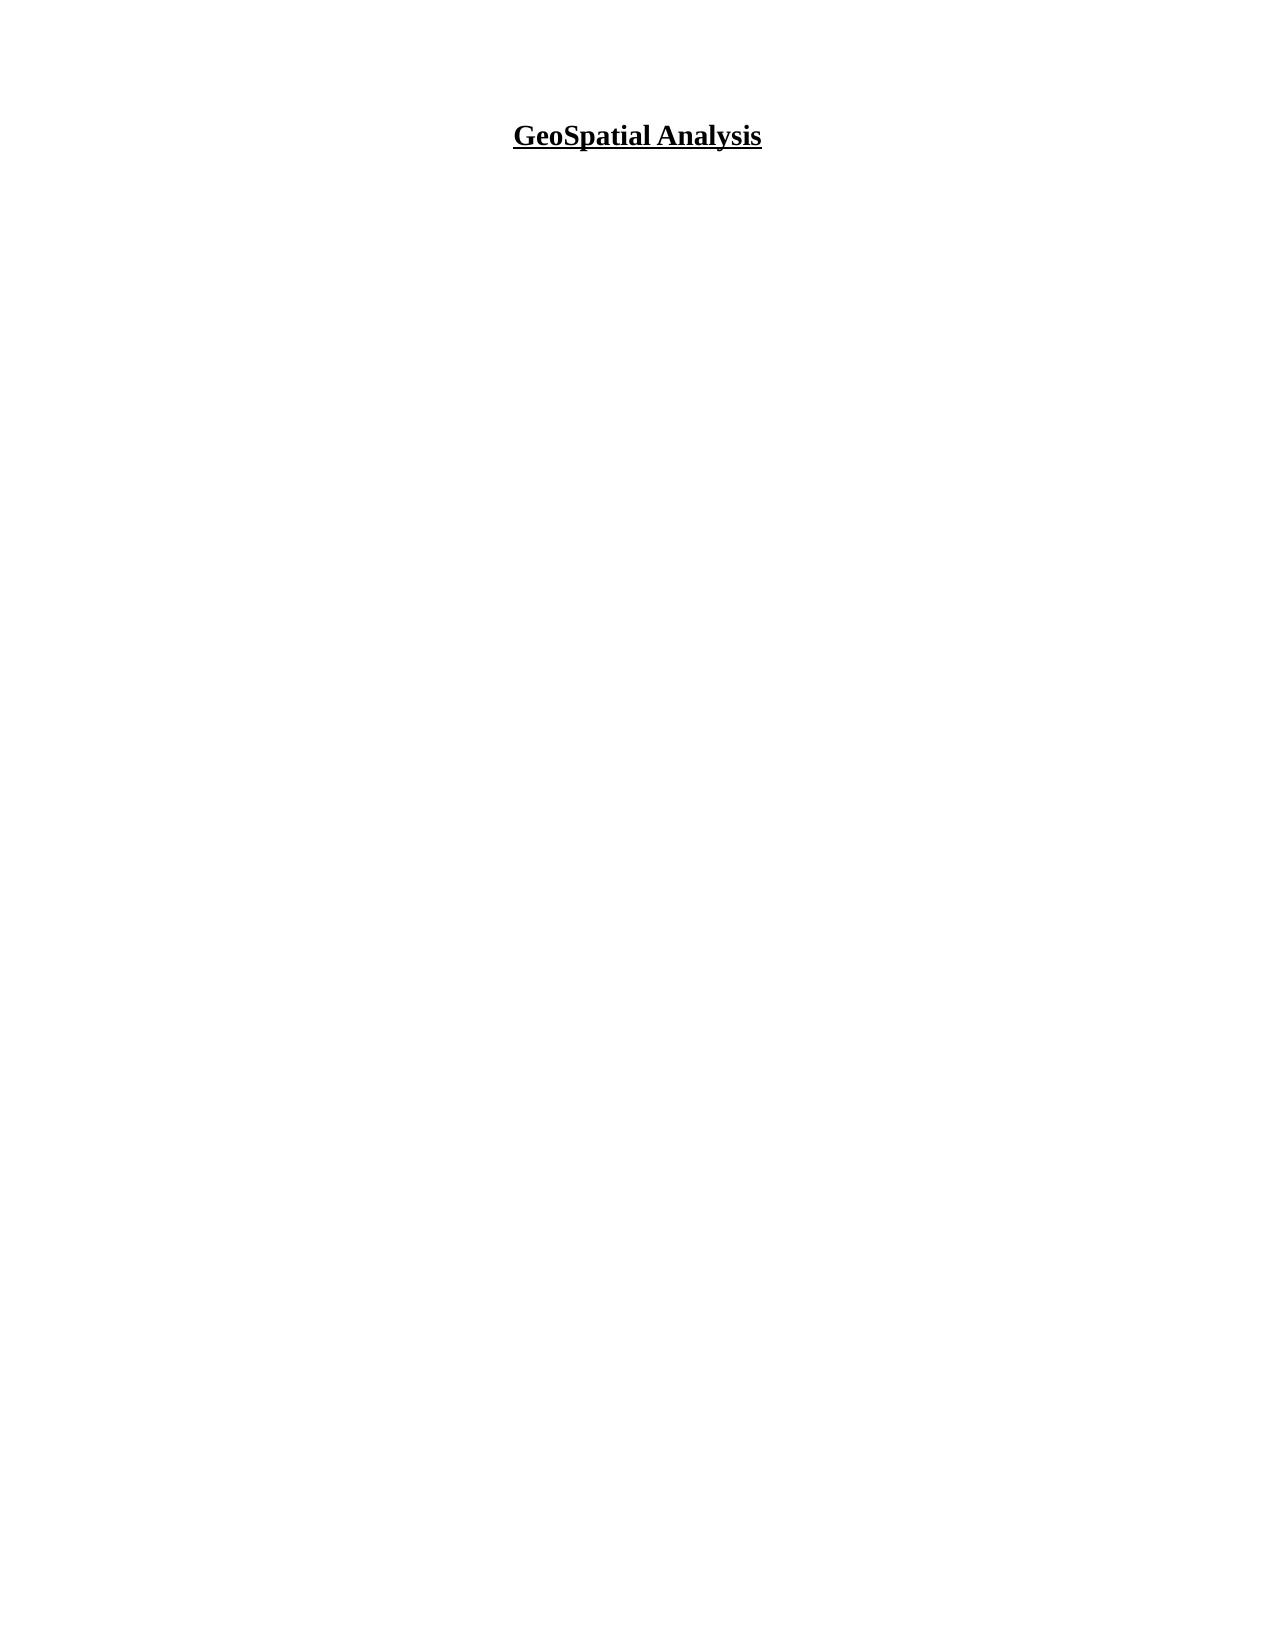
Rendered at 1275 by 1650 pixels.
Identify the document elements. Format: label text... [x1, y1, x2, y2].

text GeoSpatial Analysis [118, 118, 1157, 152]
